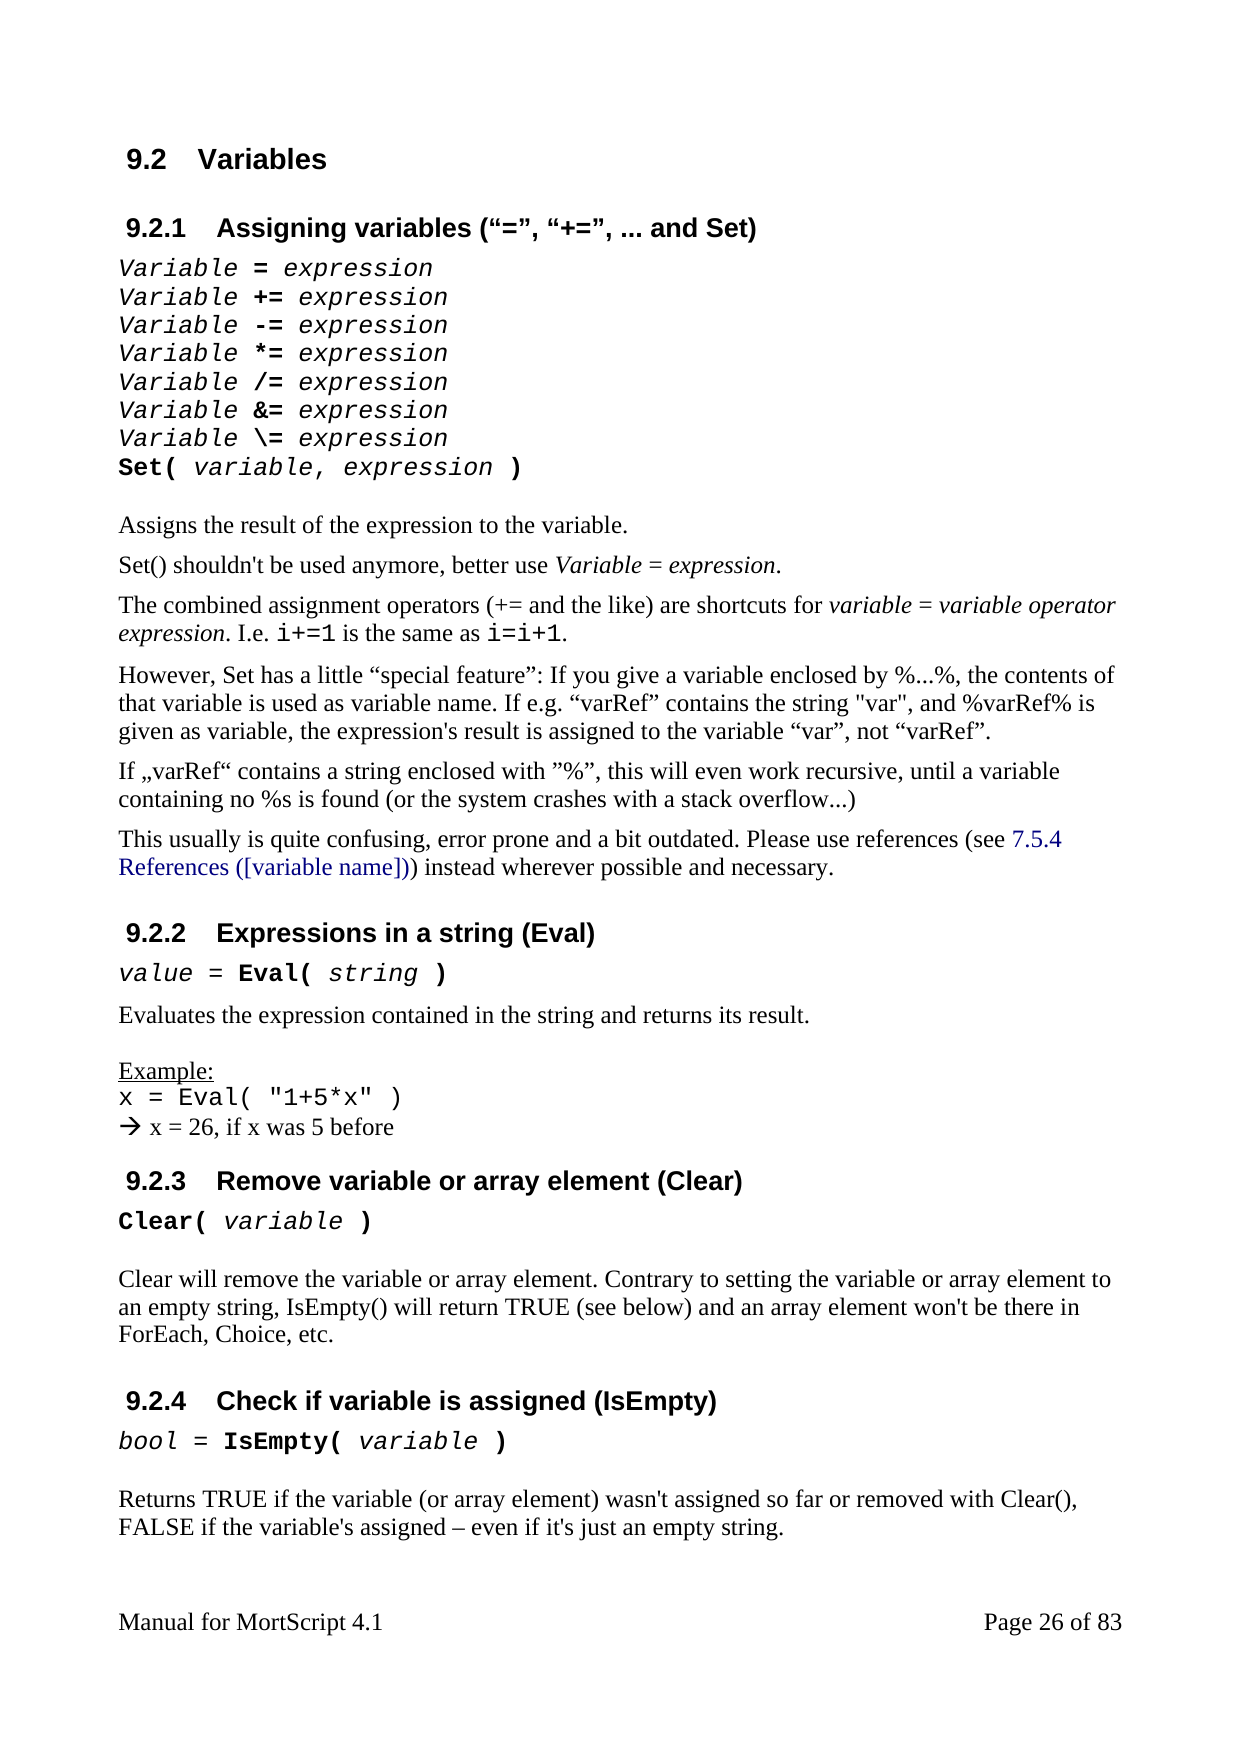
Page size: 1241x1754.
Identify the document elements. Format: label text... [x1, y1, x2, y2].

text The combined assignment operators (+= and the like) are shortcuts for variable = variable operator expression. I.e. i+=1 is the same as i=i+1. [118, 591, 1122, 649]
text x = Eval( "1+5*x" ) [118, 1085, 1122, 1113]
text value = Eval( string ) [118, 961, 1122, 989]
subtitle Variables [118, 143, 1122, 176]
text Variable &= expression [118, 398, 1122, 426]
text Evaluates the expression contained in the string and returns its result. [118, 1002, 1122, 1029]
text Variable -= expression [118, 313, 1122, 341]
text bool = IsEmpty( variable ) [118, 1429, 1122, 1457]
text Variable \= expression [118, 426, 1122, 454]
text Variable *= expression [118, 341, 1122, 369]
text This usually is quite confusing, error prone and a bit outdated. Please use references (see 7.5.4 References ([variable name])) instead wherever possible and necessary. [118, 825, 1122, 880]
text Variable = expression [118, 256, 1122, 284]
text Clear will remove the variable or array element. Contrary to setting the variable or array element to an empty string, IsEmpty() will return TRUE (see below) and an array element won't be there in ForEach, Choice, etc. [118, 1265, 1122, 1348]
text Set() shouldn't be used anymore, better use Variable = expression. [118, 551, 1122, 579]
text Set( variable, expression ) [118, 454, 1122, 483]
subtitle Expressions in a string (Eval) [118, 918, 1122, 948]
subtitle Remove variable or array element (Clear) [118, 1166, 1122, 1196]
text Variable += expression [118, 284, 1122, 313]
text If „varRef“ contains a string enclosed with ”%”, this will even work recursive, until a variable containing no %s is found (or the system crashes with a stack overflow...) [118, 757, 1122, 812]
text However, Set has a little “special feature”: If you give a variable enclosed by %...%, the contents of that variable is used as variable name. If e.g. “varRef” contains the string "var", and %varRef% is given as variable, the expression's result is assigned to the variable “var”, not “varRef”. [118, 661, 1122, 744]
text Returns TRUE if the variable (or array element) wasn't assigned so far or removed with Clear(), FALSE if the variable's assigned – even if it's just an empty string. [118, 1485, 1122, 1541]
text Variable /= expression [118, 369, 1122, 398]
text  x = 26, if x was 5 before [118, 1113, 1122, 1141]
text Clear( variable ) [118, 1208, 1122, 1237]
text Assigns the result of the expression to the variable. [118, 511, 1122, 539]
subtitle Assigning variables (“=”, “+=”, ... and Set) [118, 213, 1122, 243]
text Example: [118, 1057, 1122, 1085]
subtitle Check if variable is assigned (IsEmpty) [118, 1386, 1122, 1416]
